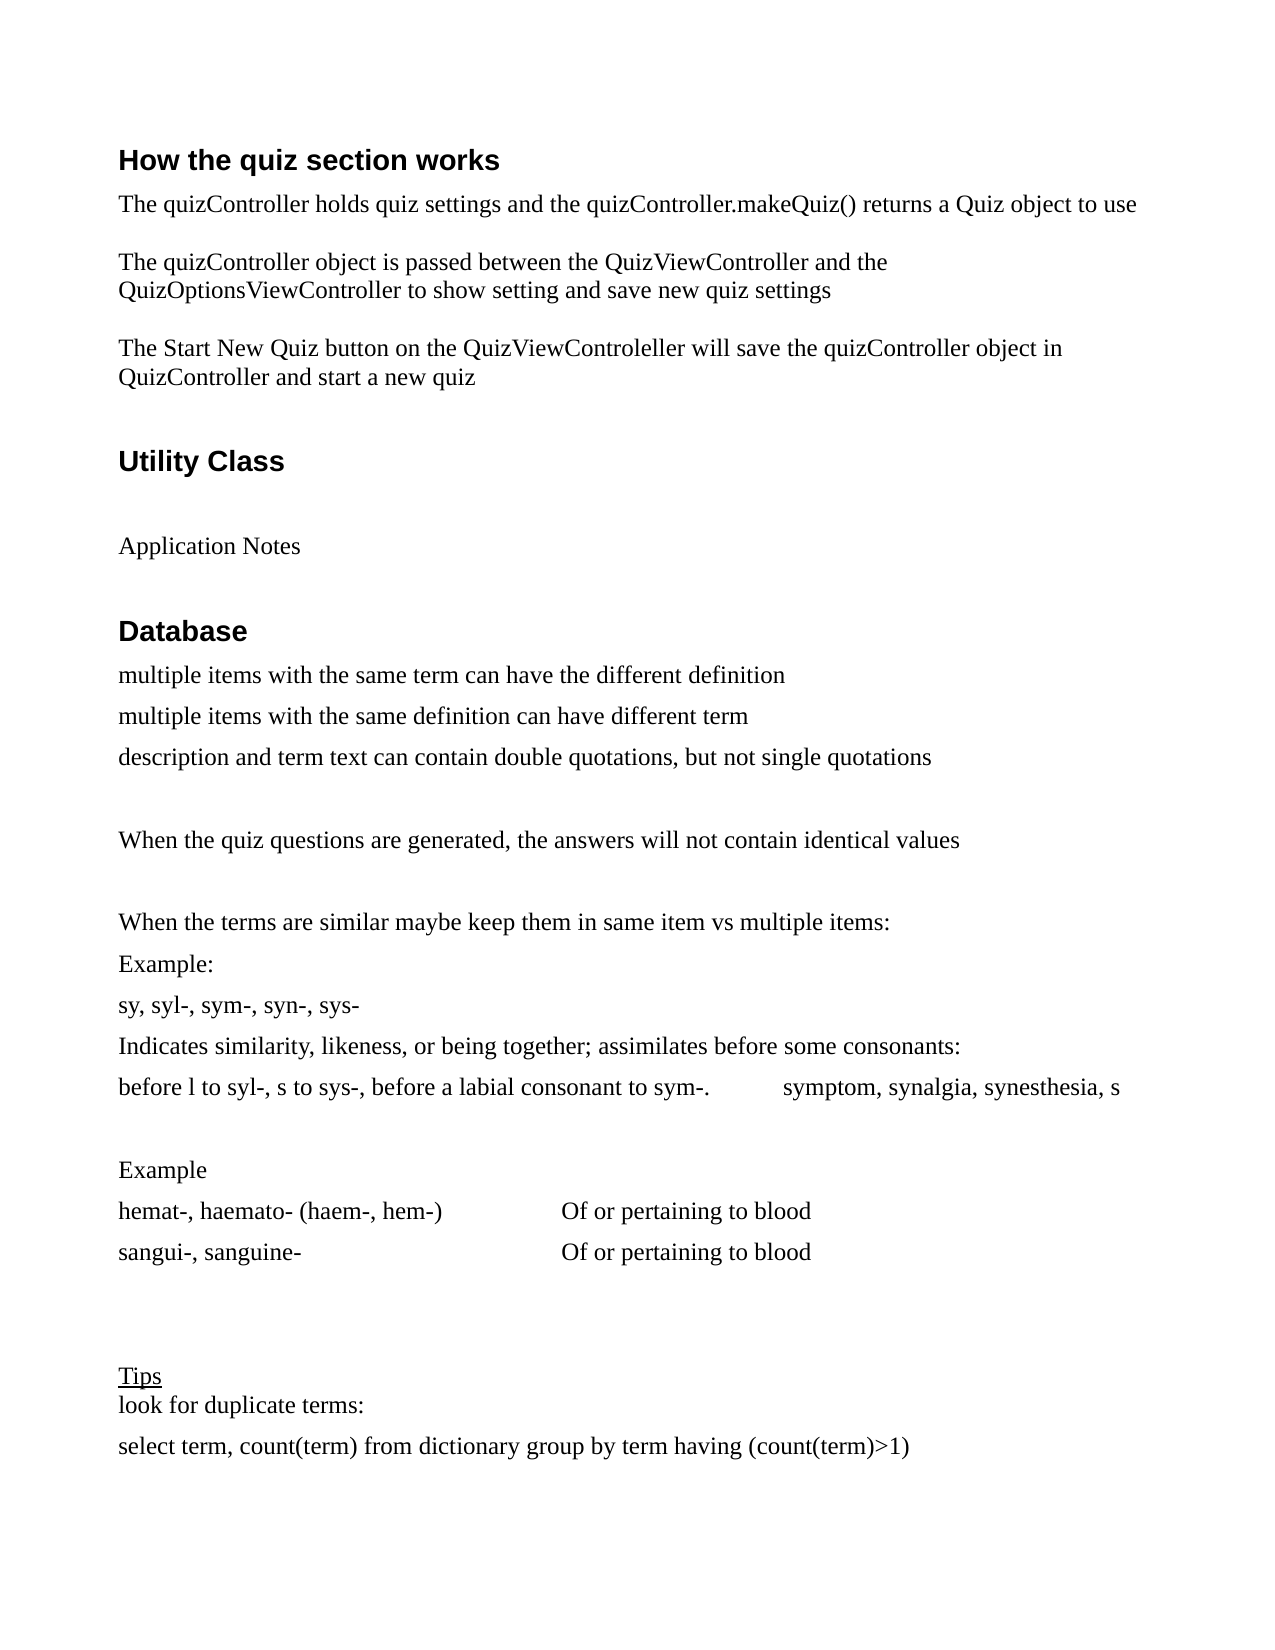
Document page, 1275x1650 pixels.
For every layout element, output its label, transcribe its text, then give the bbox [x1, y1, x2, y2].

text The quizController holds quiz settings and the quizController.makeQuiz() returns a Quiz object to use [118, 189, 1157, 218]
text multiple items with the same term can have the different definition [118, 660, 1157, 689]
text The Start New Quiz button on the QuizViewControleller will save the quizController object in QuizController and start a new quiz [118, 333, 1157, 390]
text description and term text can contain double quotations, but not single quotations [118, 742, 1157, 771]
text When the terms are similar maybe keep them in same item vs multiple items: [118, 907, 1157, 936]
text look for duplicate terms: [118, 1390, 1157, 1419]
text When the quiz questions are generated, the answers will not contain identical values [118, 825, 1157, 854]
text Tips [118, 1361, 1157, 1390]
text sangui-, sanguine- Of or pertaining to blood [118, 1237, 1157, 1266]
text hemat-, haemato- (haem-, hem-) Of or pertaining to blood [118, 1196, 1157, 1225]
subtitle How the quiz section works [118, 143, 1157, 177]
text Indicates similarity, likeness, or being together; assimilates before some consonants: [118, 1031, 1157, 1060]
text before l to syl-, s to sys-, before a labial consonant to sym-. symptom, synalgia, synesthesia, s [118, 1072, 1157, 1101]
text The quizController object is passed between the QuizViewController and the QuizOptionsViewController to show setting and save new quiz settings [118, 247, 1157, 304]
text sy, syl-, sym-, syn-, sys- [118, 990, 1157, 1019]
text Example [118, 1155, 1157, 1184]
text select term, count(term) from dictionary group by term having (count(term)>1) [118, 1431, 1157, 1460]
subtitle Database [118, 614, 1157, 647]
text multiple items with the same definition can have different term [118, 701, 1157, 730]
text Application Notes [118, 531, 1157, 560]
subtitle Utility Class [118, 444, 1157, 478]
text Example: [118, 949, 1157, 977]
